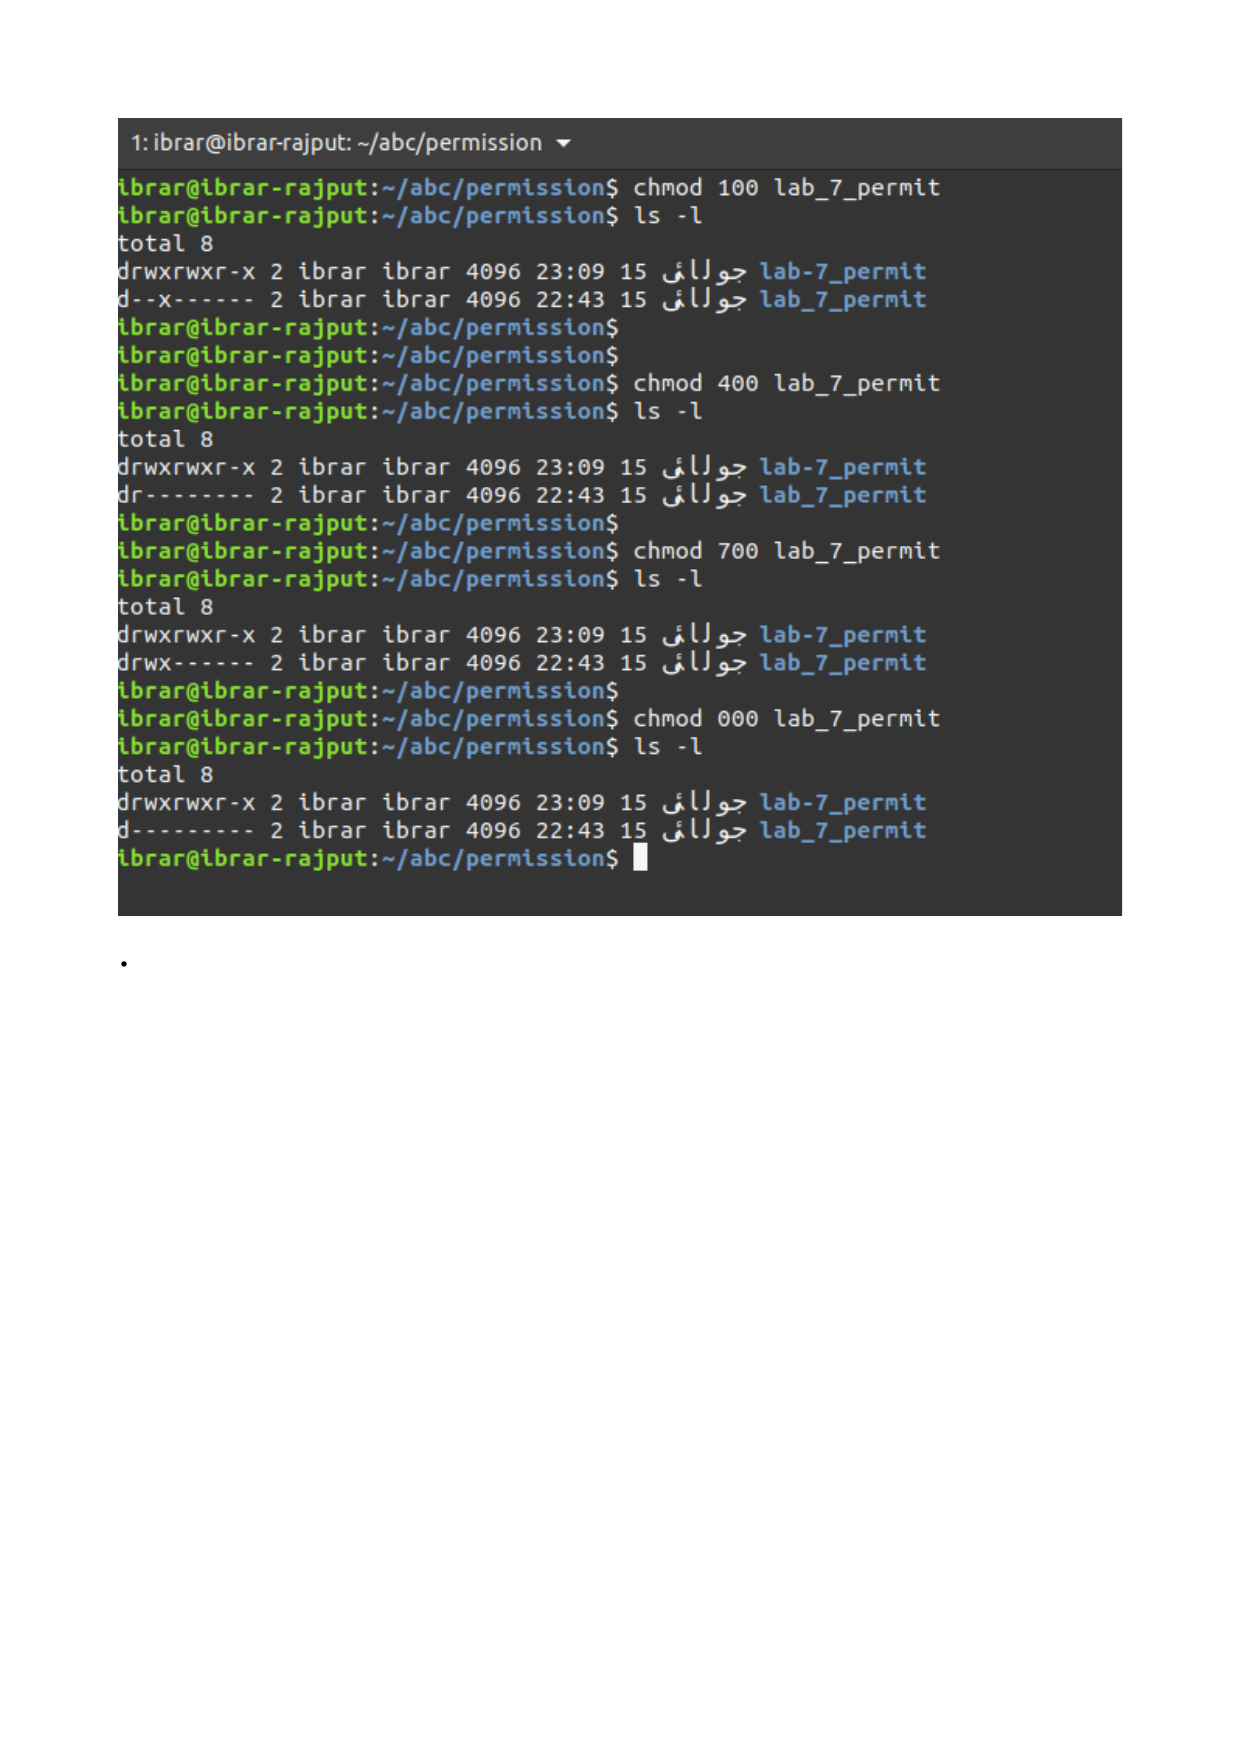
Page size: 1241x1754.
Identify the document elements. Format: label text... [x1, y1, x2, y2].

text . [118, 916, 1122, 976]
picture [118, 118, 1123, 916]
